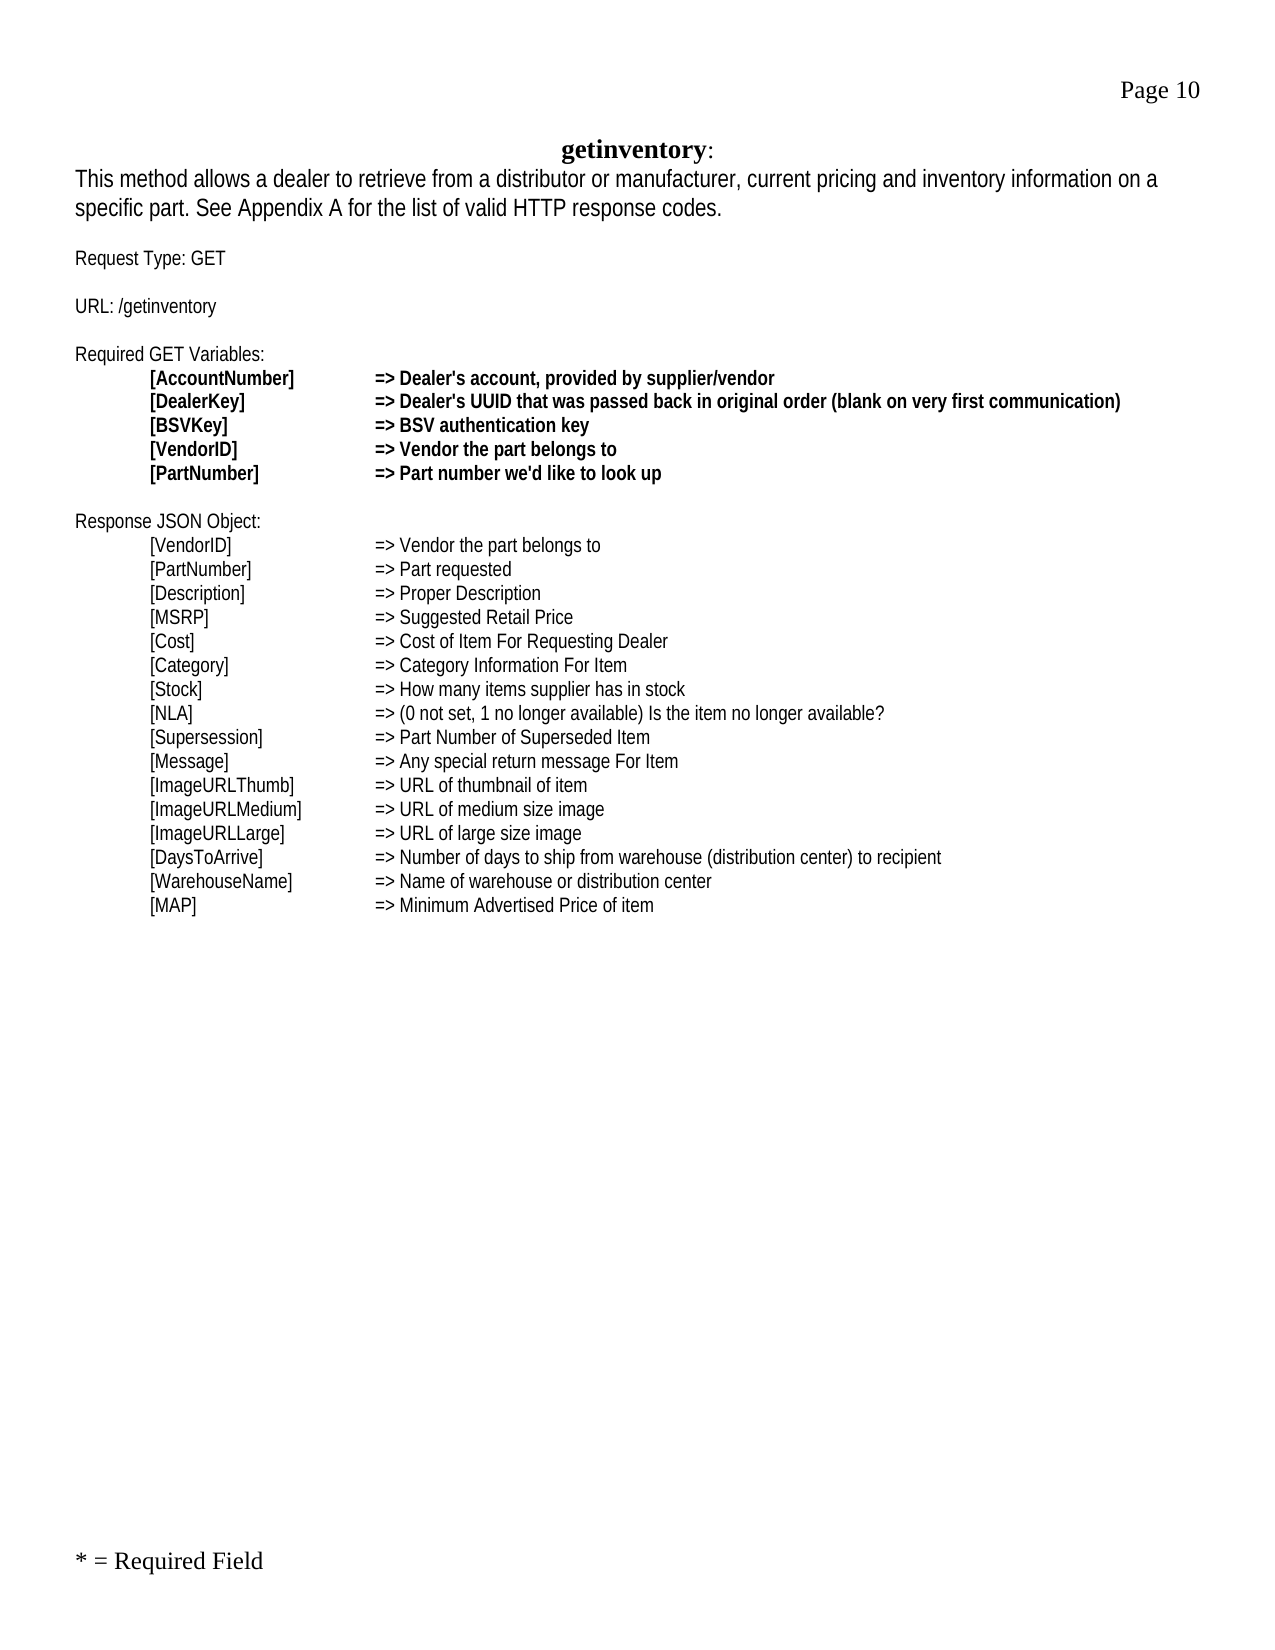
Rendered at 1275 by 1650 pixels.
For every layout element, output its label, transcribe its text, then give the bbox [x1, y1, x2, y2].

text [Cost] => Cost of Item For Requesting Dealer [75, 629, 1200, 653]
text [BSVKey] => BSV authentication key [75, 413, 1200, 437]
text Required GET Variables: [75, 341, 1200, 365]
text Response JSON Object: [75, 509, 1200, 533]
text [Supersession] => Part Number of Superseded Item [75, 725, 1200, 749]
text [MSRP] => Suggested Retail Price [75, 605, 1200, 629]
text This method allows a dealer to retrieve from a distributor or manufacturer, current pricing and inventory information on a specific part. See Appendix A for the list of valid HTTP response codes. [75, 164, 1200, 222]
text [NLA] => (0 not set, 1 no longer available) Is the item no longer available? [75, 701, 1200, 725]
text getinventory: [75, 133, 1200, 164]
text [ImageURLThumb] => URL of thumbnail of item [75, 773, 1200, 797]
text [Message] => Any special return message For Item [75, 749, 1200, 773]
text [ImageURLMedium] => URL of medium size image [75, 797, 1200, 821]
text [PartNumber] => Part requested [75, 557, 1200, 581]
text [VendorID] => Vendor the part belongs to [75, 533, 1200, 557]
text URL: /getinventory [75, 293, 1200, 317]
text [AccountNumber] => Dealer's account, provided by supplier/vendor [75, 365, 1200, 389]
text [MAP] => Minimum Advertised Price of item [75, 892, 1200, 916]
text [WarehouseName] => Name of warehouse or distribution center [75, 868, 1200, 892]
text [VendorID] => Vendor the part belongs to [75, 437, 1200, 461]
text [DealerKey] => Dealer's UUID that was passed back in original order (blank on very first communication) [75, 389, 1200, 413]
text [Description] => Proper Description [75, 581, 1200, 605]
text Request Type: GET [75, 246, 1200, 269]
text [Stock] => How many items supplier has in stock [75, 677, 1200, 701]
text [DaysToArrive] => Number of days to ship from warehouse (distribution center) to recipient [75, 844, 1200, 868]
text [PartNumber] => Part number we'd like to look up [75, 461, 1200, 485]
text [ImageURLLarge] => URL of large size image [75, 821, 1200, 844]
text [Category] => Category Information For Item [75, 653, 1200, 677]
